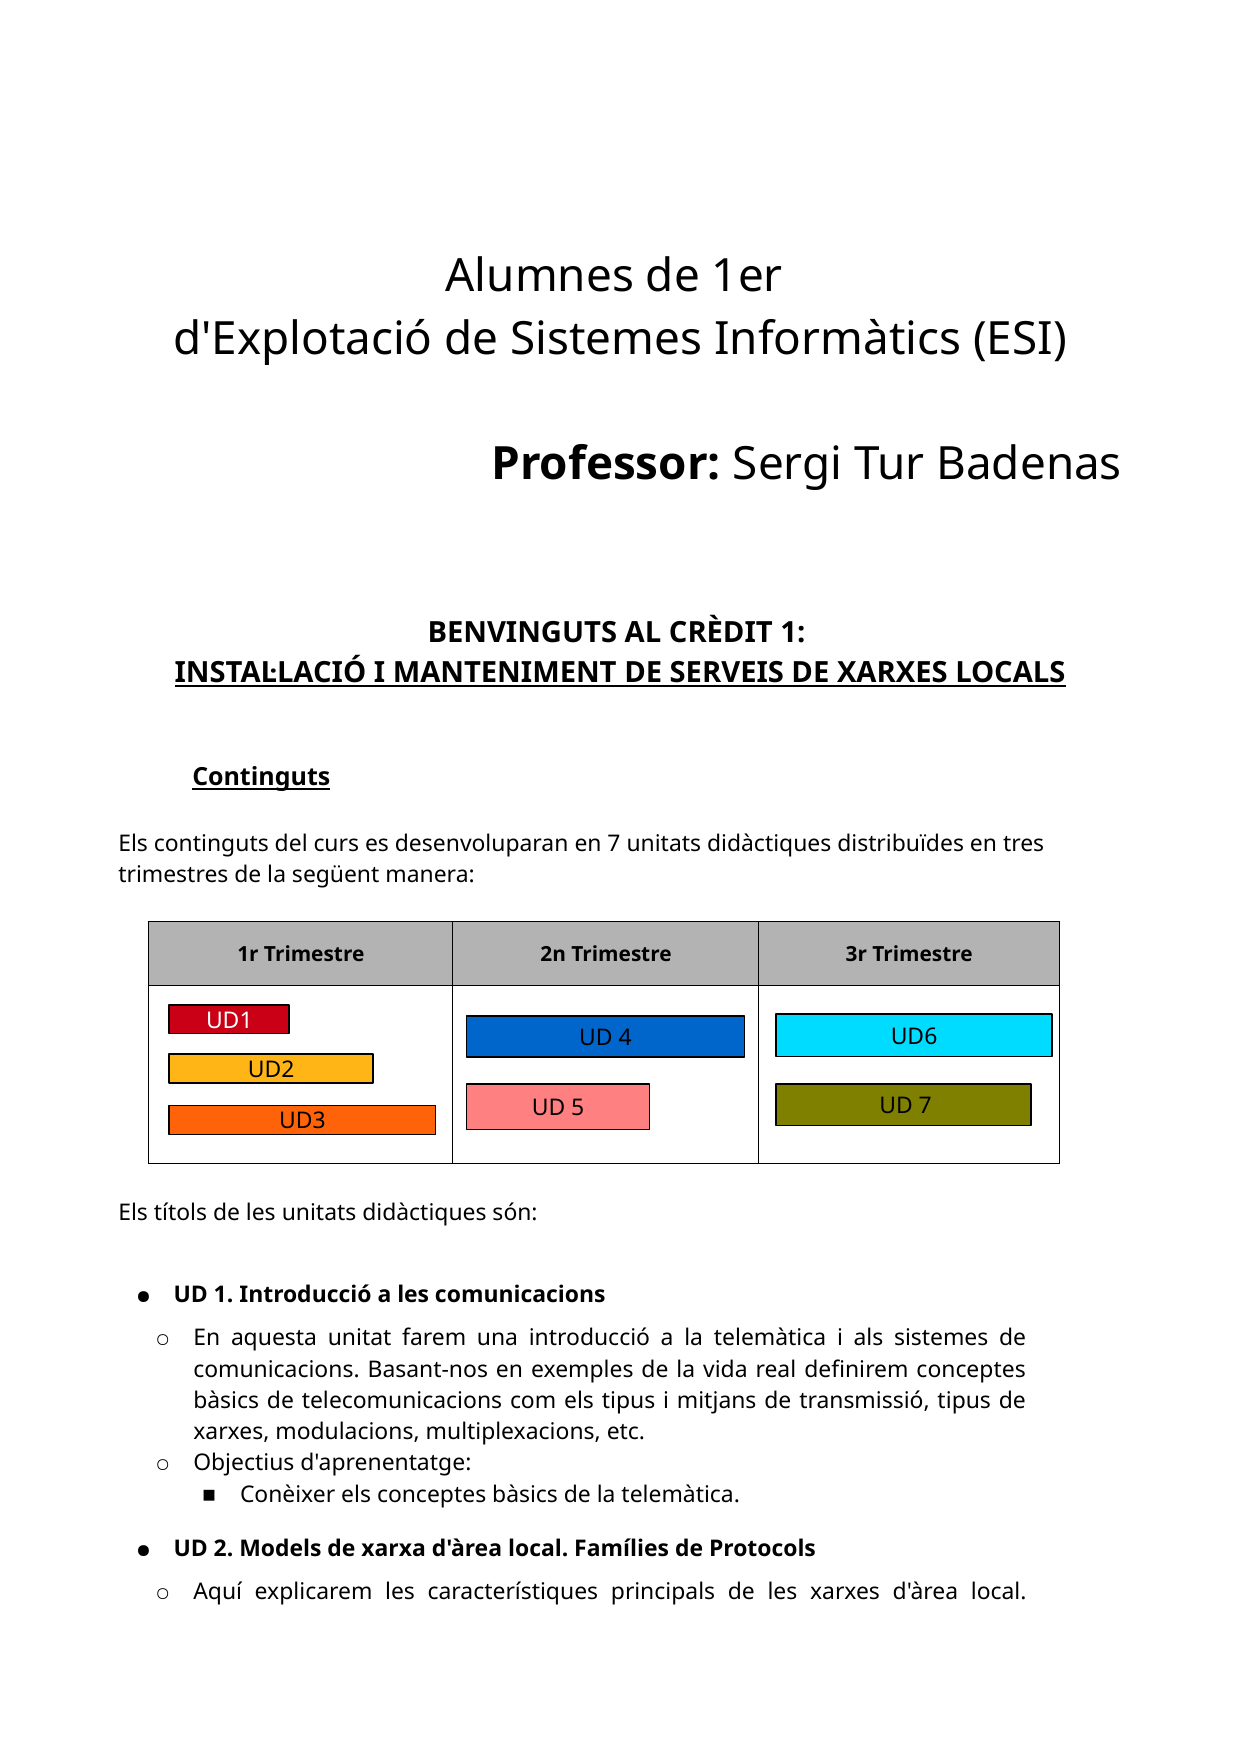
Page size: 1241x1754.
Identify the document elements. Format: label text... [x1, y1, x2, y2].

table_header 1r Trimestre [149, 922, 452, 985]
text Els títols de les unitats didàctiques són: [118, 1196, 1122, 1227]
table_cell UD 2. Models de xarxa d'àrea local. Famílies de Protocols Aquí explicarem les característiques principals de les xarxes d'àrea local. També veurem què són els protocols, parlarem de les famílies de protocols i les arquitectures de xarxa tot centrant la nostra atenció en les famílies més importants (OSI i TCP/IP). Objectius d'aprenentatge: Reconèixer les diferents tipologies de xarxa i identificar els diferents elements d'una xarxa d'àrea local. Demostrar que es comprenen els conceptes de protocol, arquitectura de xarxa i el concepte de capa o nivell. Ser capaç d'anomenar i descriure les propietats principals dels diferents nivells dels models de referència OSI i TCP/IP. Conèixer els estàndards i les associacions d'estàndards que regulen el món de les telecomunicacions i ser conscient de la seva importància. Adquirir l'hàbit de conèixer i respectar les normatives legals vigents. [119, 1515, 1033, 1612]
text INSTAL·LACIÓ I MANTENIMENT DE SERVEIS DE XARXES LOCALS [118, 651, 1122, 691]
table_header 3r Trimestre [759, 922, 1059, 985]
table_header UD 1. Introducció a les comunicacions En aquesta unitat farem una introducció a la telemàtica i als sistemes de comunicacions. Basant-nos en exemples de la vida real definirem conceptes bàsics de telecomunicacions com els tipus i mitjans de transmissió, tipus de xarxes, modulacions, multiplexacions, etc. Objectius d'aprenentatge: Conèixer els conceptes bàsics de la telemàtica. [119, 1261, 1033, 1514]
text BENVINGUTS AL CRÈDIT 1: [118, 612, 1122, 651]
text Els continguts del curs es desenvoluparan en 7 unitats didàctiques distribuïdes en tres trimestres de la següent manera: [118, 827, 1122, 890]
table_header 2n Trimestre [453, 922, 758, 985]
table_cell [453, 986, 758, 1163]
table_cell [149, 986, 452, 1163]
table_cell [759, 986, 1059, 1163]
text Alumnes de 1er [118, 243, 1122, 305]
text Continguts [118, 759, 1122, 793]
text Professor: Sergi Tur Badenas [118, 430, 1122, 492]
text d'Explotació de Sistemes Informàtics (ESI) [118, 305, 1122, 368]
